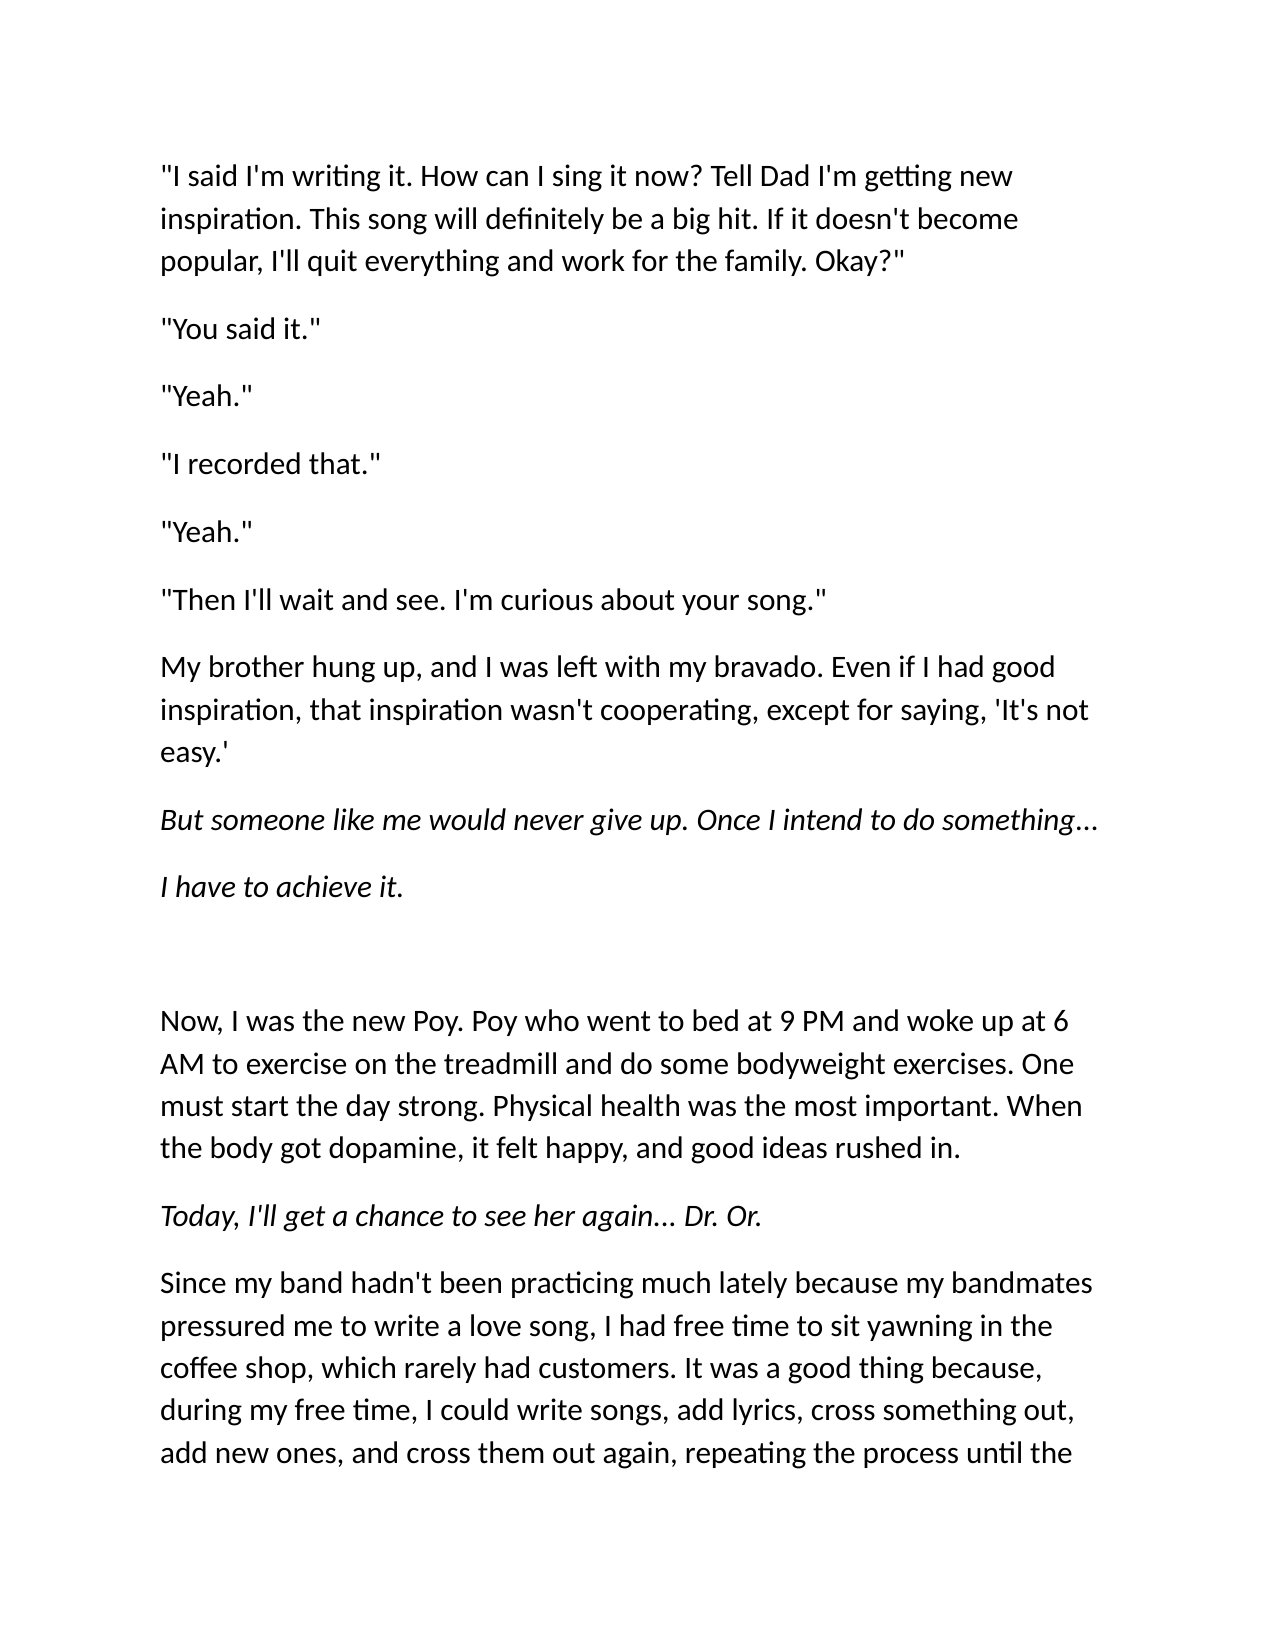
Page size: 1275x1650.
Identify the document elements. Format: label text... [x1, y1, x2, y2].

text "You said it." [160, 309, 1113, 347]
text Today, I'll get a chance to see her again... Dr. Or. [160, 1196, 1113, 1234]
text My brother hung up, and I was left with my bravado. Even if I had good inspiration, that inspiration wasn't cooperating, except for saying, 'It's not easy.' [160, 647, 1113, 770]
text "I recorded that." [160, 444, 1113, 482]
text "Yeah." [160, 376, 1113, 414]
text I have to achieve it. [160, 867, 1113, 905]
text Since my band hadn't been practicing much lately because my bandmates pressured me to write a love song, I had free time to sit yawning in the coffee shop, which rarely had customers. It was a good thing because, during my free time, I could write songs, add lyrics, cross something out, add new ones, and cross them out again, repeating the process until the [160, 1264, 1113, 1471]
text "I said I'm writing it. How can I sing it now? Tell Dad I'm getting new inspiration. This song will definitely be a big hit. If it doesn't become popular, I'll quit everything and work for the family. Okay?" [160, 156, 1113, 279]
text Now, I was the new Poy. Poy who went to bed at 9 PM and woke up at 6 AM to exercise on the treadmill and do some bodyweight exercises. One must start the day strong. Physical health was the most important. When the body got dopamine, it felt happy, and good ideas rushed in. [160, 1001, 1113, 1166]
text But someone like me would never give up. Once I intend to do something... [160, 799, 1113, 838]
text "Yeah." [160, 512, 1113, 550]
text "Then I'll wait and see. I'm curious about your song." [160, 579, 1113, 618]
